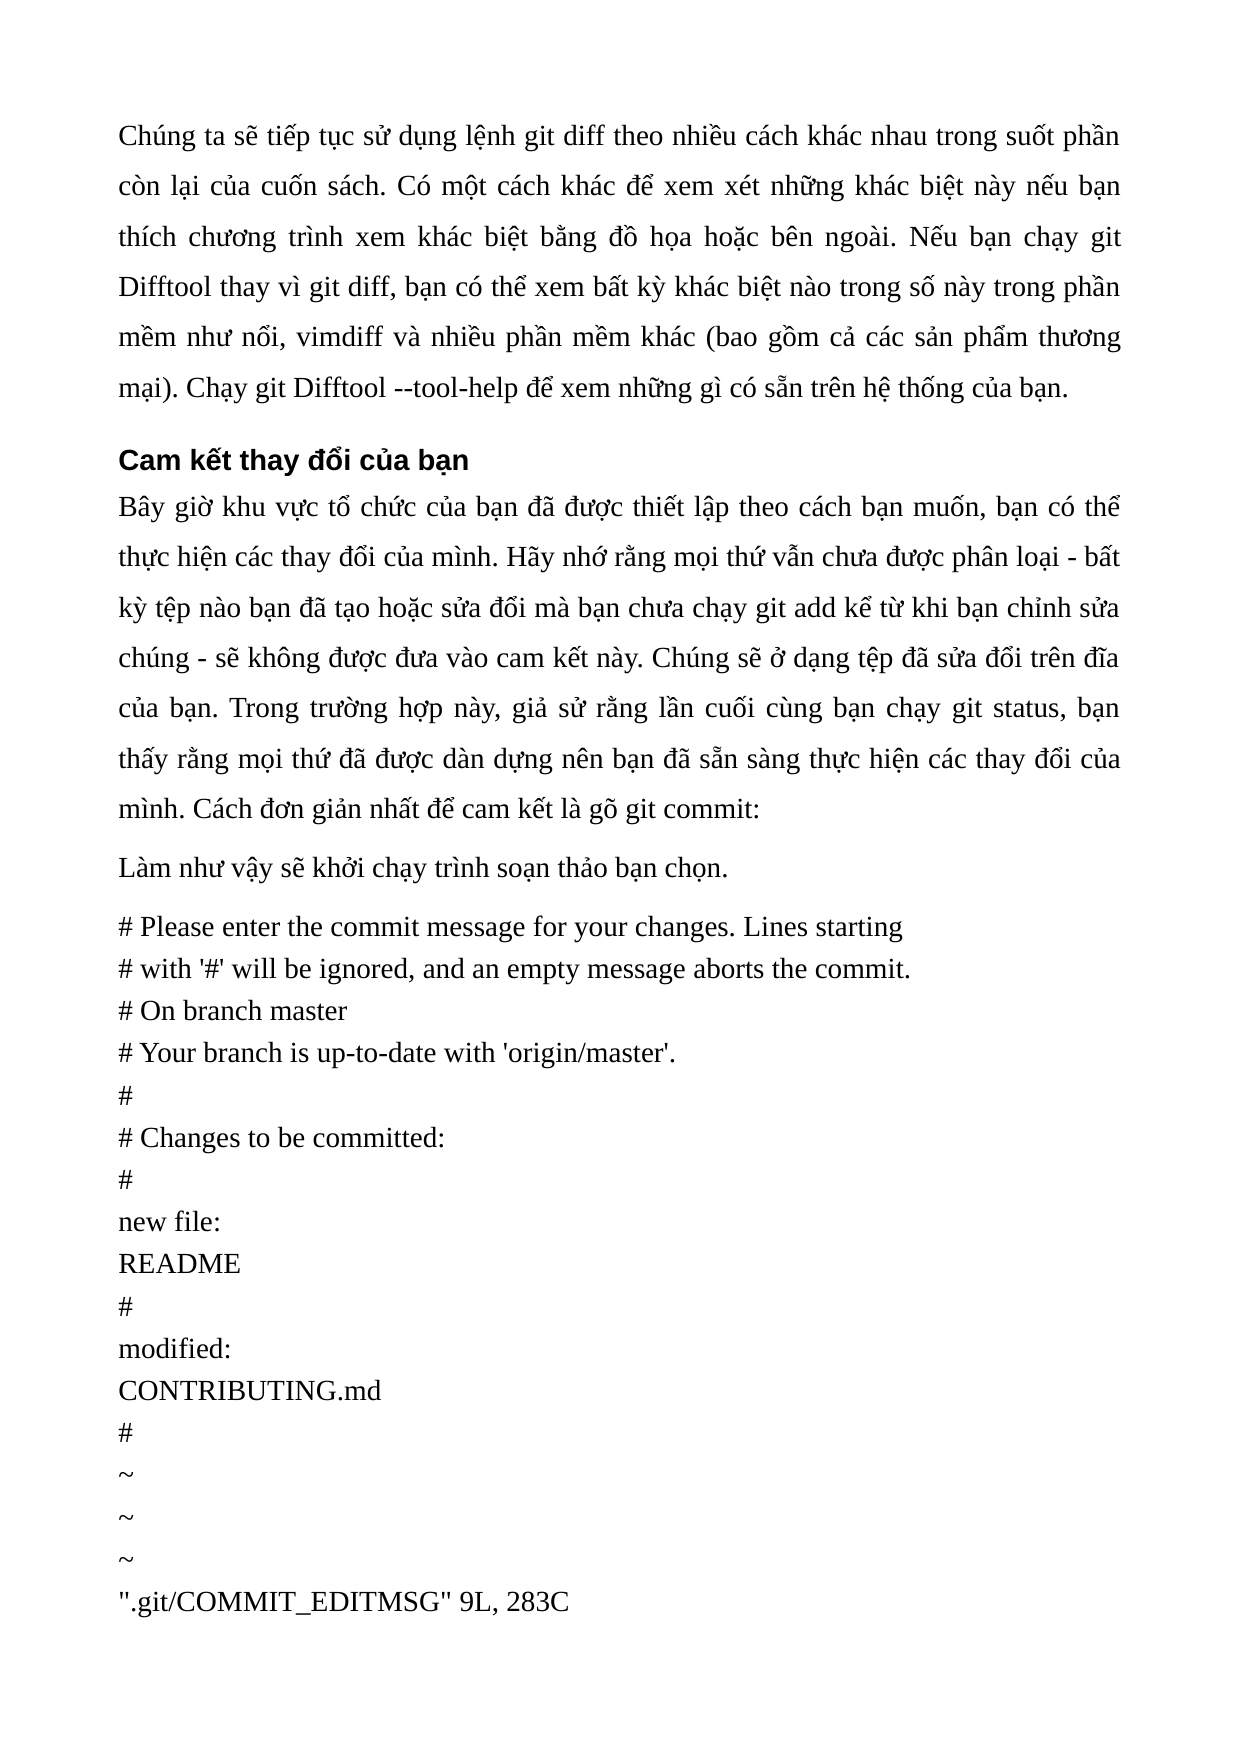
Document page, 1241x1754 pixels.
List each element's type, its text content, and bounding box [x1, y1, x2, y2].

text Chúng ta sẽ tiếp tục sử dụng lệnh git diff theo nhiều cách khác nhau trong suốt phần còn lại của cuốn sách. Có một cách khác để xem xét những khác biệt này nếu bạn thích chương trình xem khác biệt bằng đồ họa hoặc bên ngoài. Nếu bạn chạy git Difftool thay vì git diff, bạn có thể xem bất kỳ khác biệt nào trong số này trong phần mềm như nổi, vimdiff và nhiều phần mềm khác (bao gồm cả các sản phẩm thương mại). Chạy git Difftool --tool-help để xem những gì có sẵn trên hệ thống của bạn. [118, 118, 1122, 403]
text # Your branch is up-to-date with 'origin/master'. [118, 1036, 1122, 1069]
text Bây giờ khu vực tổ chức của bạn đã được thiết lập theo cách bạn muốn, bạn có thể thực hiện các thay đổi của mình. Hãy nhớ rằng mọi thứ vẫn chưa được phân loại - bất kỳ tệp nào bạn đã tạo hoặc sửa đổi mà bạn chưa chạy git add kể từ khi bạn chỉnh sửa chúng - sẽ không được đưa vào cam kết này. Chúng sẽ ở dạng tệp đã sửa đổi trên đĩa của bạn. Trong trường hợp này, giả sử rằng lần cuối cùng bạn chạy git status, bạn thấy rằng mọi thứ đã được dàn dựng nên bạn đã sẵn sàng thực hiện các thay đổi của mình. Cách đơn giản nhất để cam kết là gõ git commit: [118, 489, 1122, 825]
text new file: [118, 1204, 1122, 1238]
text CONTRIBUTING.md [118, 1373, 1122, 1407]
text Làm như vậy sẽ khởi chạy trình soạn thảo bạn chọn. [118, 850, 1122, 884]
text modified: [118, 1331, 1122, 1364]
text ~ [118, 1457, 1122, 1491]
text # [118, 1415, 1122, 1449]
text # [118, 1289, 1122, 1322]
text # [118, 1162, 1122, 1196]
text # On branch master [118, 993, 1122, 1027]
text # Changes to be committed: [118, 1120, 1122, 1153]
text # Please enter the commit message for your changes. Lines starting [118, 909, 1122, 943]
text # with '#' will be ignored, and an empty message aborts the commit. [118, 951, 1122, 985]
text README [118, 1247, 1122, 1280]
subtitle Cam kết thay đổi của bạn [118, 443, 1122, 477]
text # [118, 1078, 1122, 1111]
text ".git/COMMIT_EDITMSG" 9L, 283C [118, 1584, 1122, 1618]
text ~ [118, 1500, 1122, 1533]
text ~ [118, 1542, 1122, 1575]
